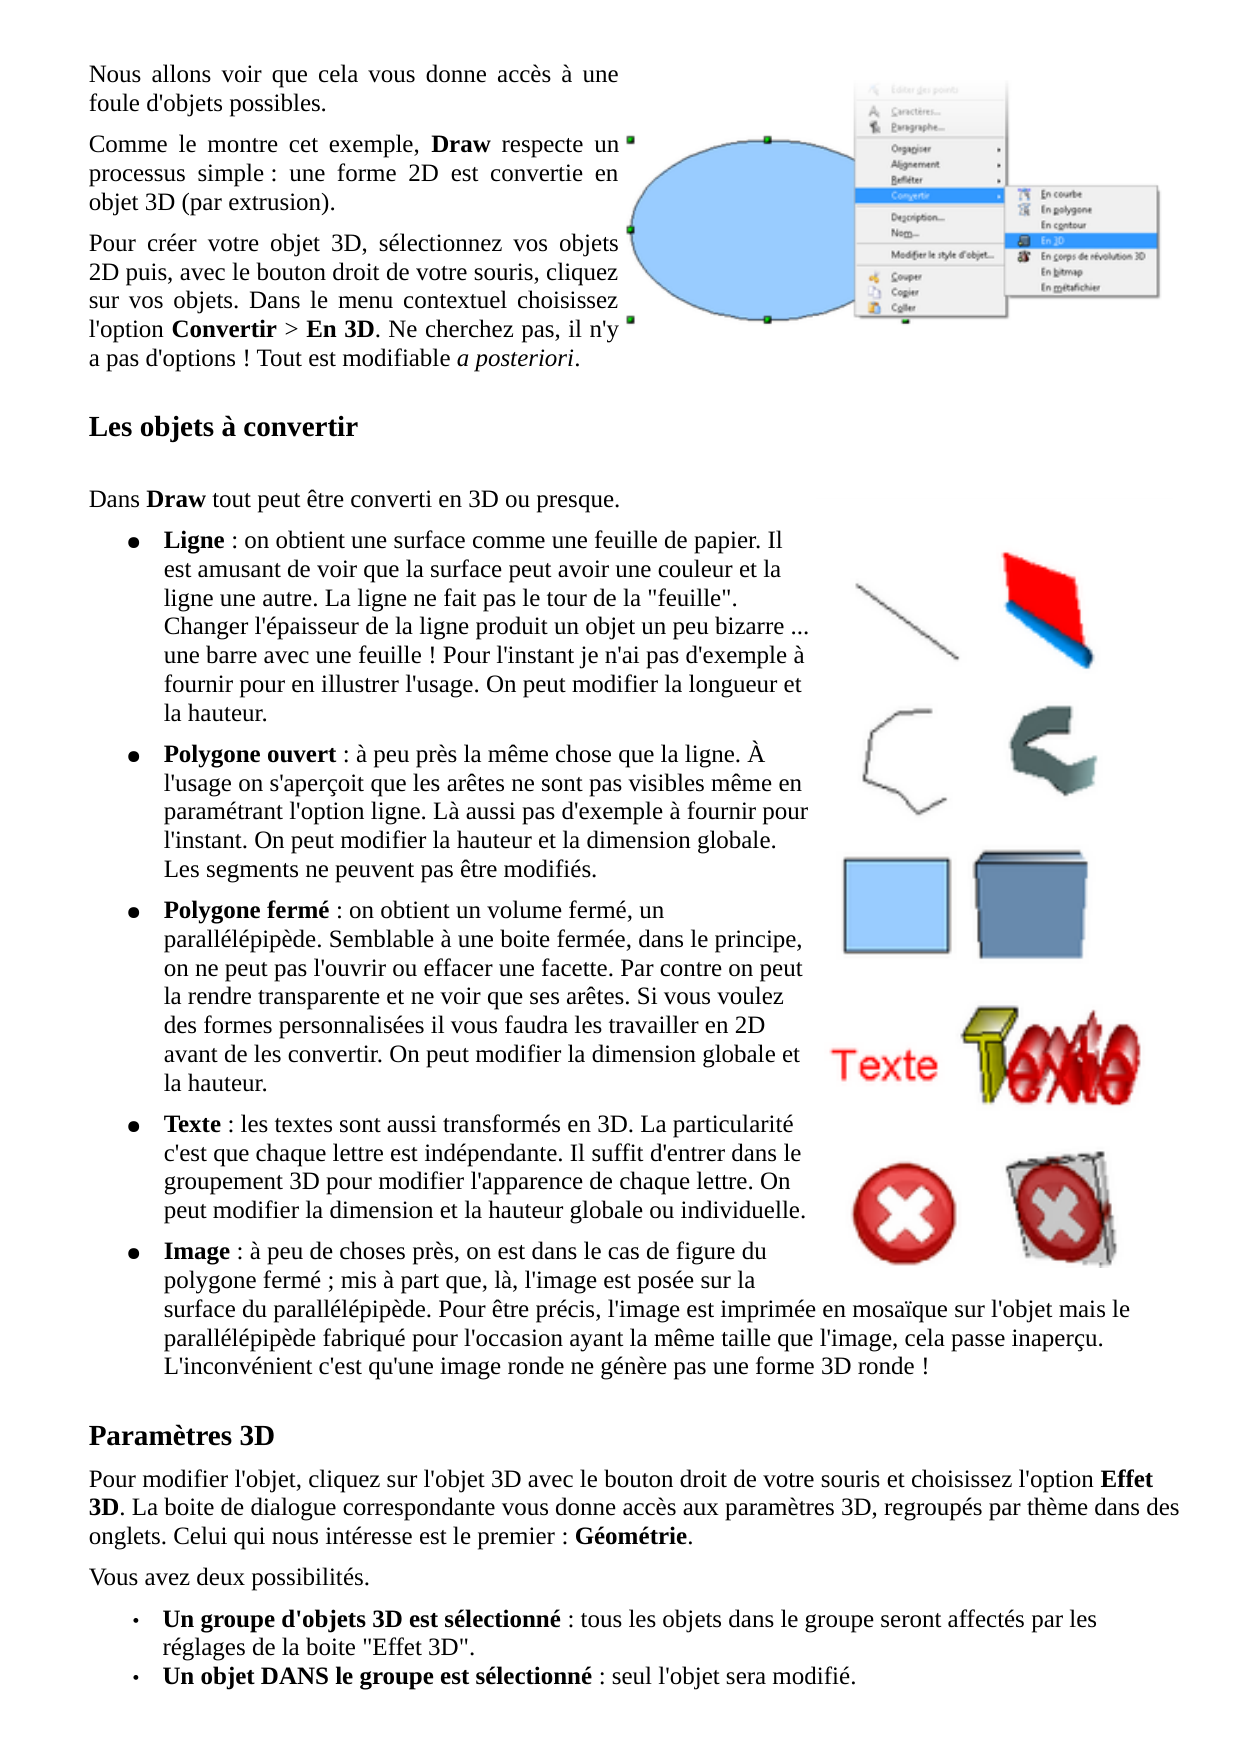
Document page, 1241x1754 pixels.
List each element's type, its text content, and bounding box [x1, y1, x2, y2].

list Texte : les textes sont aussi transformés en 3D. La particularité c'est que chaque lettre est indépendante. Il suffit d'entrer dans le groupement 3D pour modifier l'apparence de chaque lettre. On peut modifier la dimension et la hauteur globale ou individuelle. [126, 1109, 816, 1224]
text Vous avez deux possibilités. [88, 1562, 1181, 1591]
text Comme le montre cet exemple, Draw respecte un processus simple : une forme 2D est convertie en objet 3D (par extrusion). [88, 129, 619, 215]
text Nous allons voir que cela vous donne accès à une foule d'objets possibles. [88, 59, 1181, 117]
picture [619, 79, 1171, 332]
list Polygone fermé : on obtient un volume fermé, un parallélépipède. Semblable à une boite fermée, dans le principe, on ne peut pas l'ouvrir ou effacer une facette. Par contre on peut la rendre transparente et ne voir que ses arêtes. Si vous voulez des formes personnalisées il vous faudra les travailler en 2D avant de les convertir. On peut modifier la dimension globale et la hauteur. [126, 895, 816, 1096]
subtitle Les objets à convertir [88, 409, 1181, 443]
picture [816, 497, 1173, 1268]
list Image : à peu de choses près, on est dans le cas de figure du polygone fermé ; mis à part que, là, l'image est posée sur la surface du parallélépipède. Pour être précis, l'image est imprimée en mosaïque sur l'objet mais le parallélépipède fabriqué pour l'occasion ayant la même taille que l'image, cela passe inaperçu. L'inconvénient c'est qu'une image ronde ne génère pas une forme 3D ronde ! [126, 1236, 1181, 1380]
text Pour modifier l'objet, cliquez sur l'objet 3D avec le bouton droit de votre souris et choisissez l'option Effet 3D. La boite de dialogue correspondante vous donne accès aux paramètres 3D, regroupés par thème dans des onglets. Celui qui nous intéresse est le premier : Géométrie. [88, 1464, 1181, 1550]
text Dans Draw tout peut être converti en 3D ou presque. [88, 484, 1181, 513]
list Un groupe d'objets 3D est sélectionné : tous les objets dans le groupe seront affectés par les réglages de la boite "Effet 3D". [133, 1604, 1181, 1661]
list Ligne : on obtient une surface comme une feuille de papier. Il est amusant de voir que la surface peut avoir une couleur et la ligne une autre. La ligne ne fait pas le tour de la "feuille". Changer l'épaisseur de la ligne produit un objet un peu bizarre ... une barre avec une feuille ! Pour l'instant je n'ai pas d'exemple à fournir pour en illustrer l'usage. On peut modifier la longueur et la hauteur. [126, 525, 816, 726]
list Un objet DANS le groupe est sélectionné : seul l'objet sera modifié. [133, 1661, 1181, 1690]
text Pour créer votre objet 3D, sélectionnez vos objets 2D puis, avec le bouton droit de votre souris, cliquez sur vos objets. Dans le menu contextuel choisissez l'option Convertir > En 3D. Ne cherchez pas, il n'y a pas d'options ! Tout est modifiable a posteriori. [88, 228, 1181, 372]
subtitle Paramètres 3D [88, 1418, 1181, 1451]
list Polygone ouvert : à peu près la même chose que la ligne. À l'usage on s'aperçoit que les arêtes ne sont pas visibles même en paramétrant l'option ligne. Là aussi pas d'exemple à fournir pour l'instant. On peut modifier la hauteur et la dimension globale. Les segments ne peuvent pas être modifiés. [126, 739, 816, 883]
